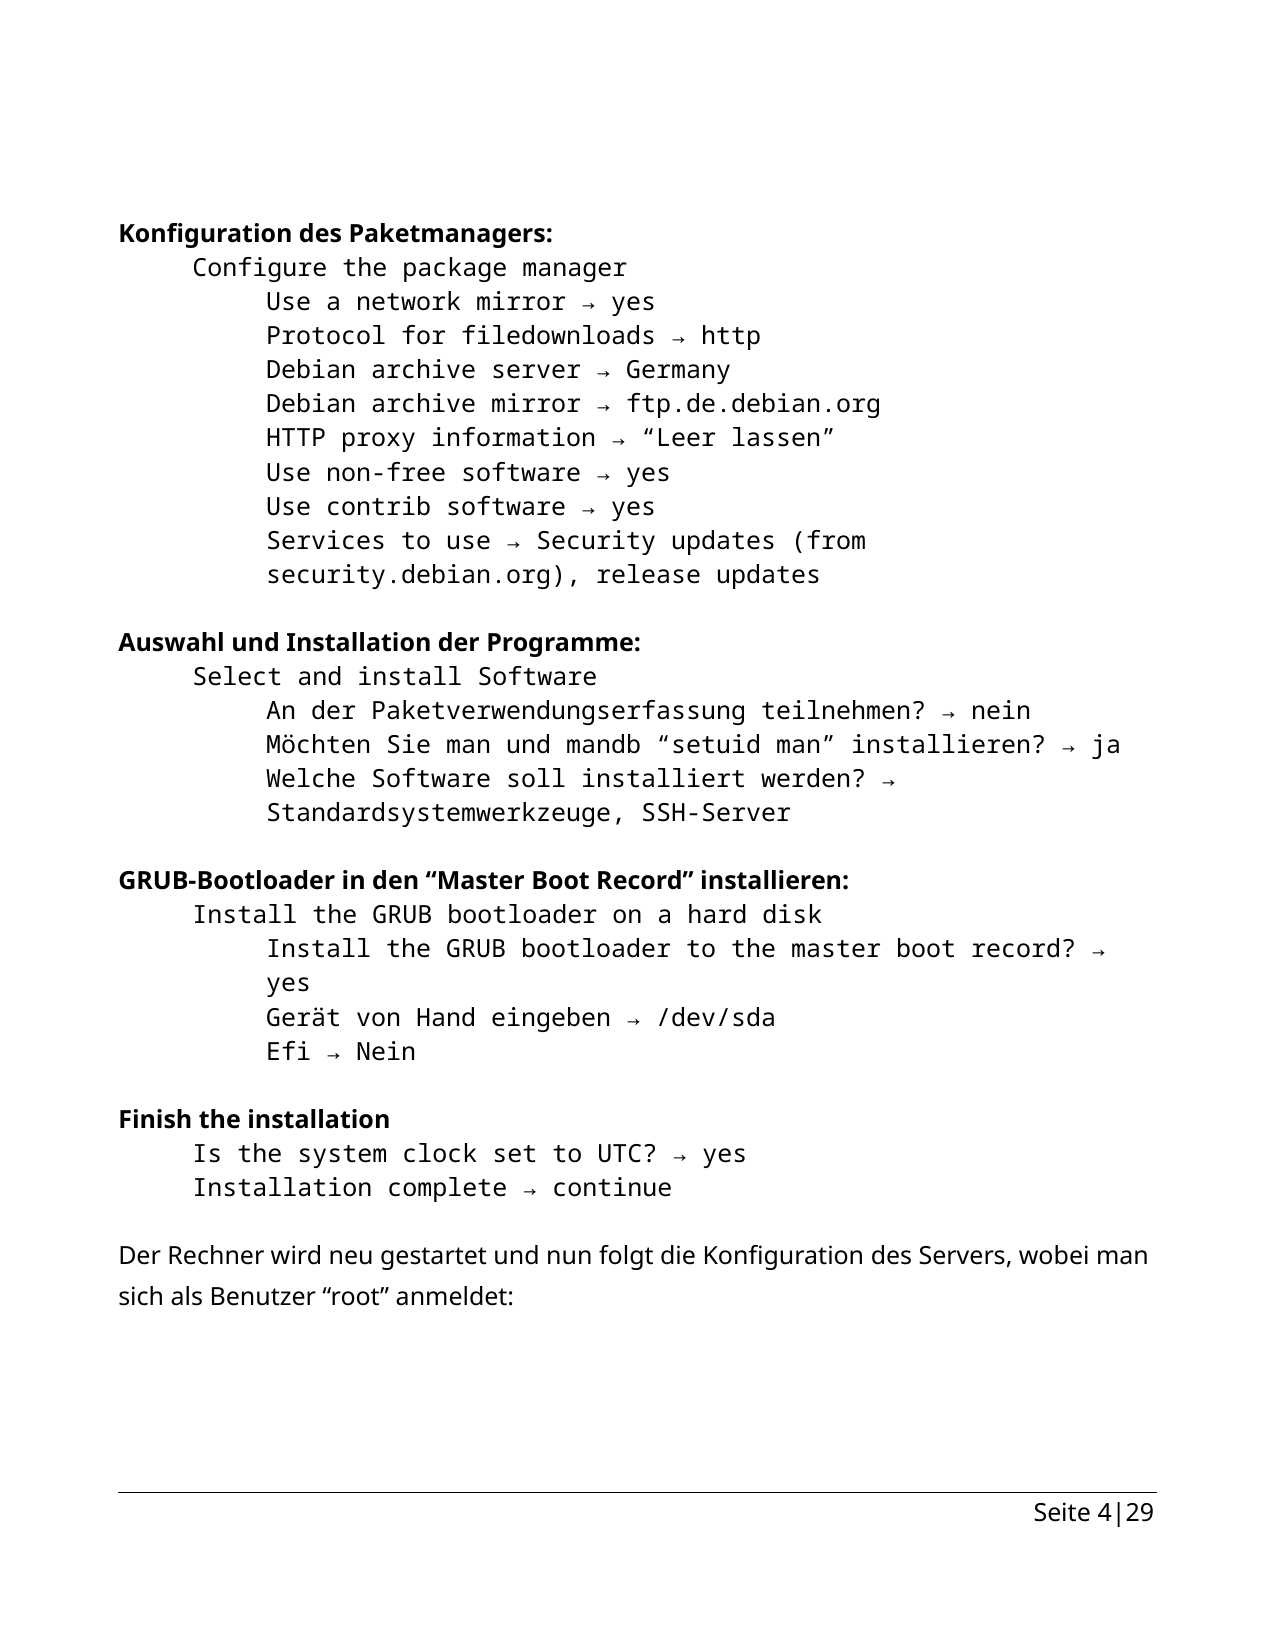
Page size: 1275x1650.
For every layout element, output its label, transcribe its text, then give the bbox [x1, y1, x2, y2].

text Efi → Nein [118, 1033, 1157, 1067]
text Welche Software soll installiert werden? → [118, 761, 1157, 795]
text security.debian.org), release updates [118, 556, 1157, 590]
text Konfiguration des Paketmanagers: [118, 216, 1157, 250]
text Services to use → Security updates (from [118, 522, 1157, 556]
text Use contrib software → yes [118, 488, 1157, 522]
text Möchten Sie man und mandb “setuid man” installieren? → ja [118, 727, 1157, 761]
text Debian archive mirror → ftp.de.debian.org [118, 386, 1157, 420]
text Install the GRUB bootloader on a hard disk [118, 897, 1157, 931]
text Finish the installation [118, 1101, 1157, 1135]
text Protocol for filedownloads → http [118, 318, 1157, 352]
text Gerät von Hand eingeben → /dev/sda [118, 999, 1157, 1033]
text Use a network mirror → yes [118, 284, 1157, 318]
text Use non-free software → yes [118, 454, 1157, 488]
text Auswahl und Installation der Programme: [118, 624, 1157, 658]
text Configure the package manager [118, 250, 1157, 284]
text GRUB-Bootloader in den “Master Boot Record” installieren: [118, 863, 1157, 897]
text Installation complete → continue [118, 1169, 1157, 1203]
text An der Paketverwendungserfassung teilnehmen? → nein [118, 693, 1157, 727]
text HTTP proxy information → “Leer lassen” [118, 420, 1157, 454]
text Is the system clock set to UTC? → yes [118, 1135, 1157, 1169]
text yes [118, 965, 1157, 999]
text Debian archive server → Germany [118, 352, 1157, 386]
text Standardsystemwerkzeuge, SSH-Server [118, 795, 1157, 829]
text Der Rechner wird neu gestartet und nun folgt die Konfiguration des Servers, wobei man sich als Benutzer “root” anmeldet: [118, 1238, 1157, 1312]
text Select and install Software [118, 658, 1157, 693]
text Install the GRUB bootloader to the master boot record? → [118, 931, 1157, 965]
